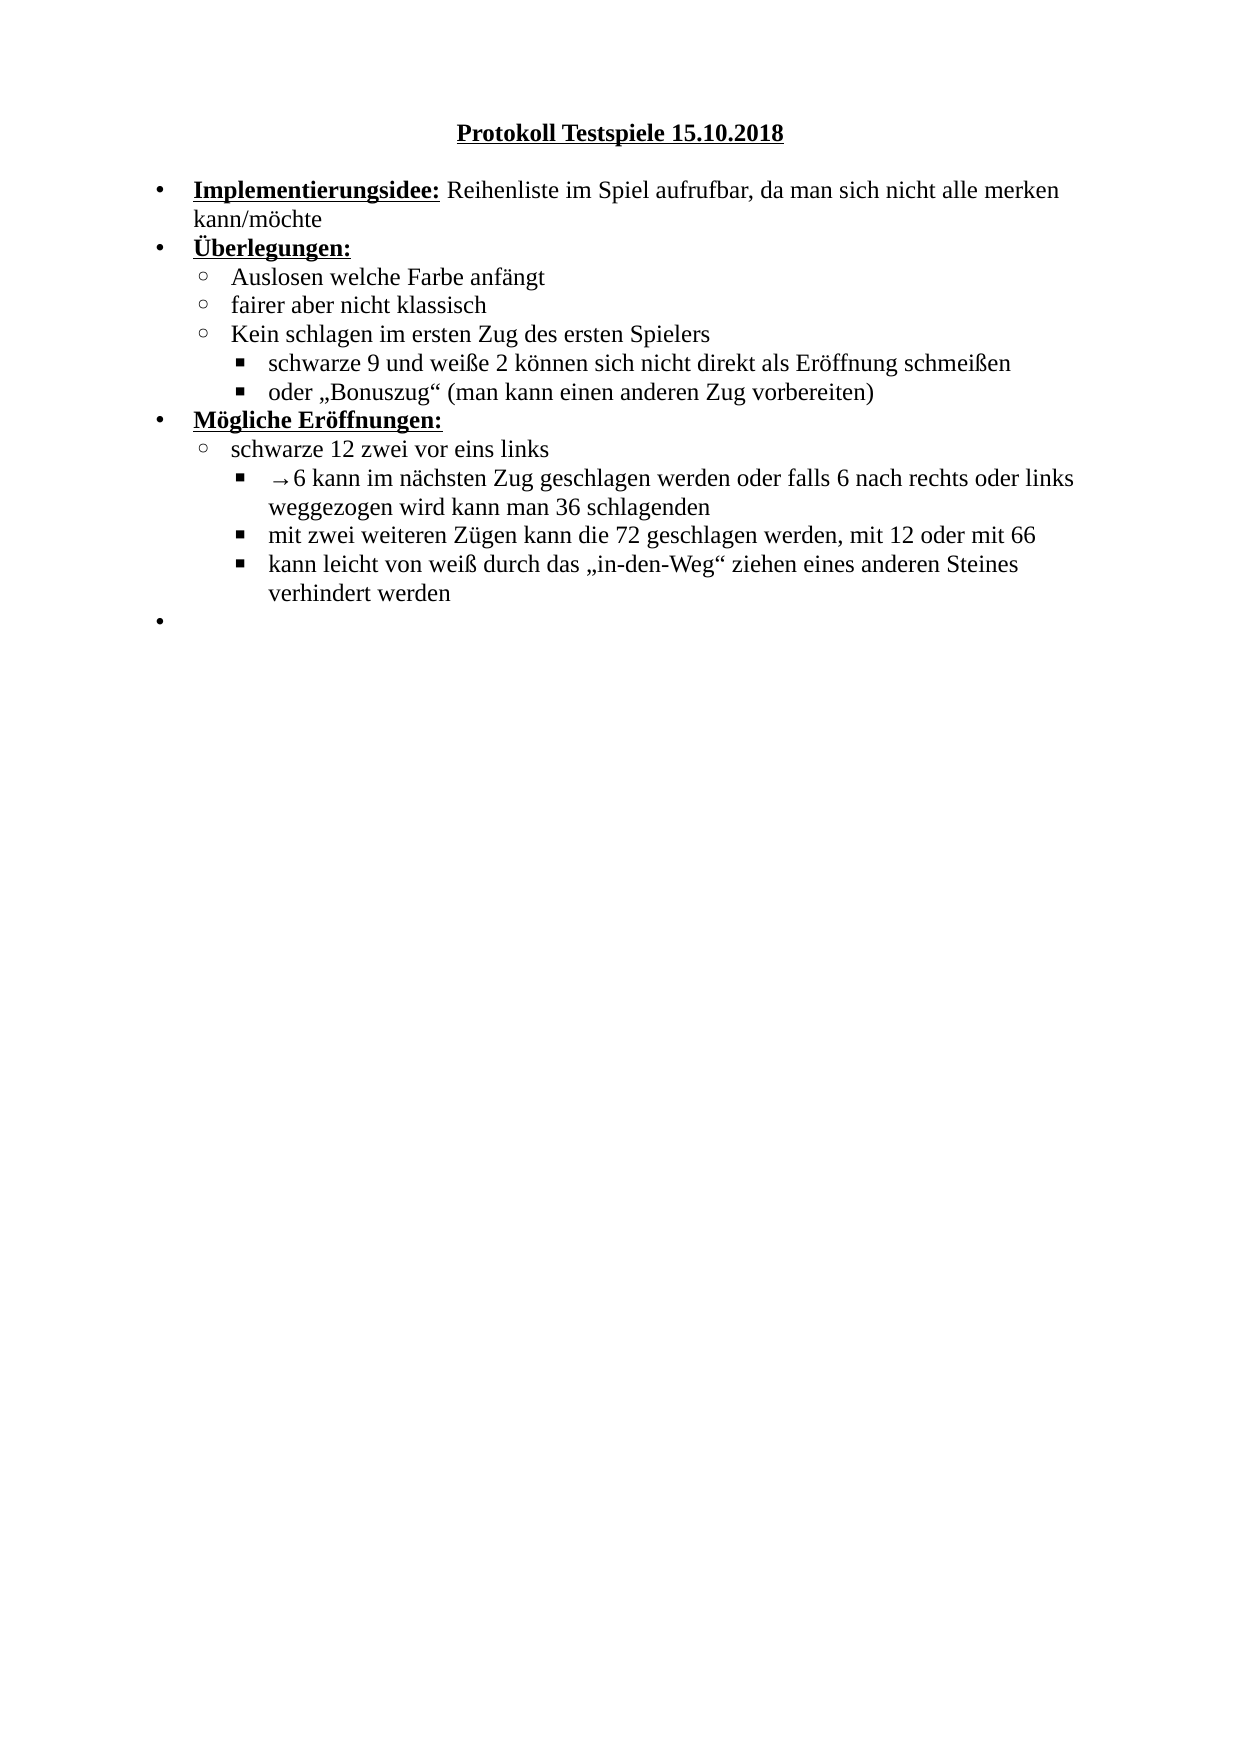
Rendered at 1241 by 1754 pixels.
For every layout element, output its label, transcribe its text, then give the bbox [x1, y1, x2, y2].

list kann leicht von weiß durch das „in-den-Weg“ ziehen eines anderen Steines verhindert werden [231, 549, 1122, 607]
list Kein schlagen im ersten Zug des ersten Spielers [193, 319, 1122, 348]
list Auslosen welche Farbe anfängt [193, 262, 1122, 291]
list oder „Bonuszug“ (man kann einen anderen Zug vorbereiten) [231, 377, 1122, 406]
text Protokoll Testspiele 15.10.2018 [118, 118, 1122, 147]
list →6 kann im nächsten Zug geschlagen werden oder falls 6 nach rechts oder links weggezogen wird kann man 36 schlagenden [231, 463, 1122, 521]
list schwarze 12 zwei vor eins links [193, 434, 1122, 463]
list Mögliche Eröffnungen: [156, 406, 1122, 434]
list schwarze 9 und weiße 2 können sich nicht direkt als Eröffnung schmeißen [231, 348, 1122, 377]
list mit zwei weiteren Zügen kann die 72 geschlagen werden, mit 12 oder mit 66 [231, 521, 1122, 549]
list Überlegungen: [156, 233, 1122, 262]
list Implementierungsidee: Reihenliste im Spiel aufrufbar, da man sich nicht alle merken kann/möchte [156, 176, 1122, 233]
list fairer aber nicht klassisch [193, 291, 1122, 319]
